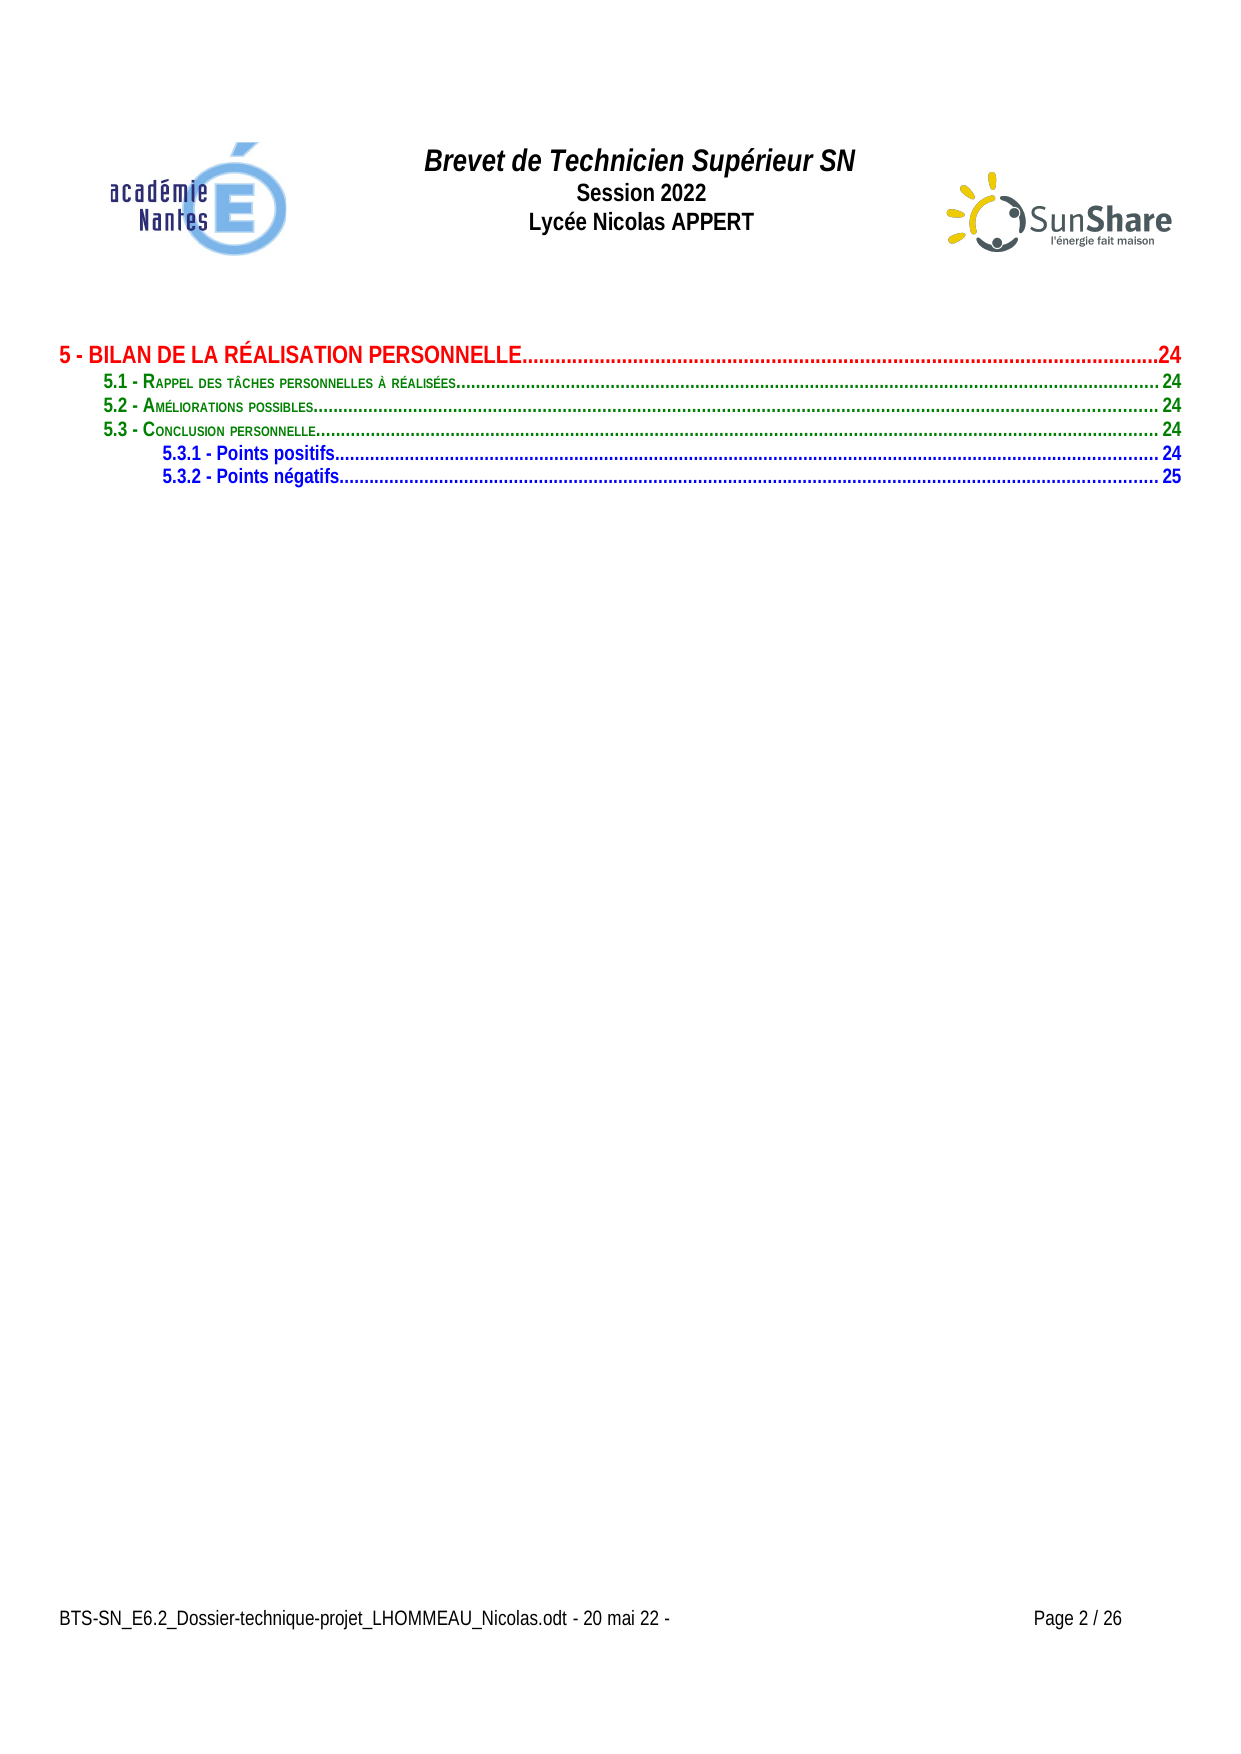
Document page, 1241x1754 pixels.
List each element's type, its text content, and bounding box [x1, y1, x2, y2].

text 5 - Bilan de la réalisation personnelle 24 [59, 340, 1181, 369]
text 5.3.2 - Points négatifs 25 [162, 464, 1181, 488]
text 5.2 - Améliorations possibles 24 [103, 393, 1181, 417]
picture [944, 172, 1182, 254]
picture [110, 142, 287, 256]
text 5.1 - Rappel des tâches personnelles à réalisées 24 [103, 369, 1181, 393]
text 5.3 - Conclusion personnelle 24 [103, 417, 1181, 441]
text 5.3.1 - Points positifs 24 [162, 441, 1181, 464]
